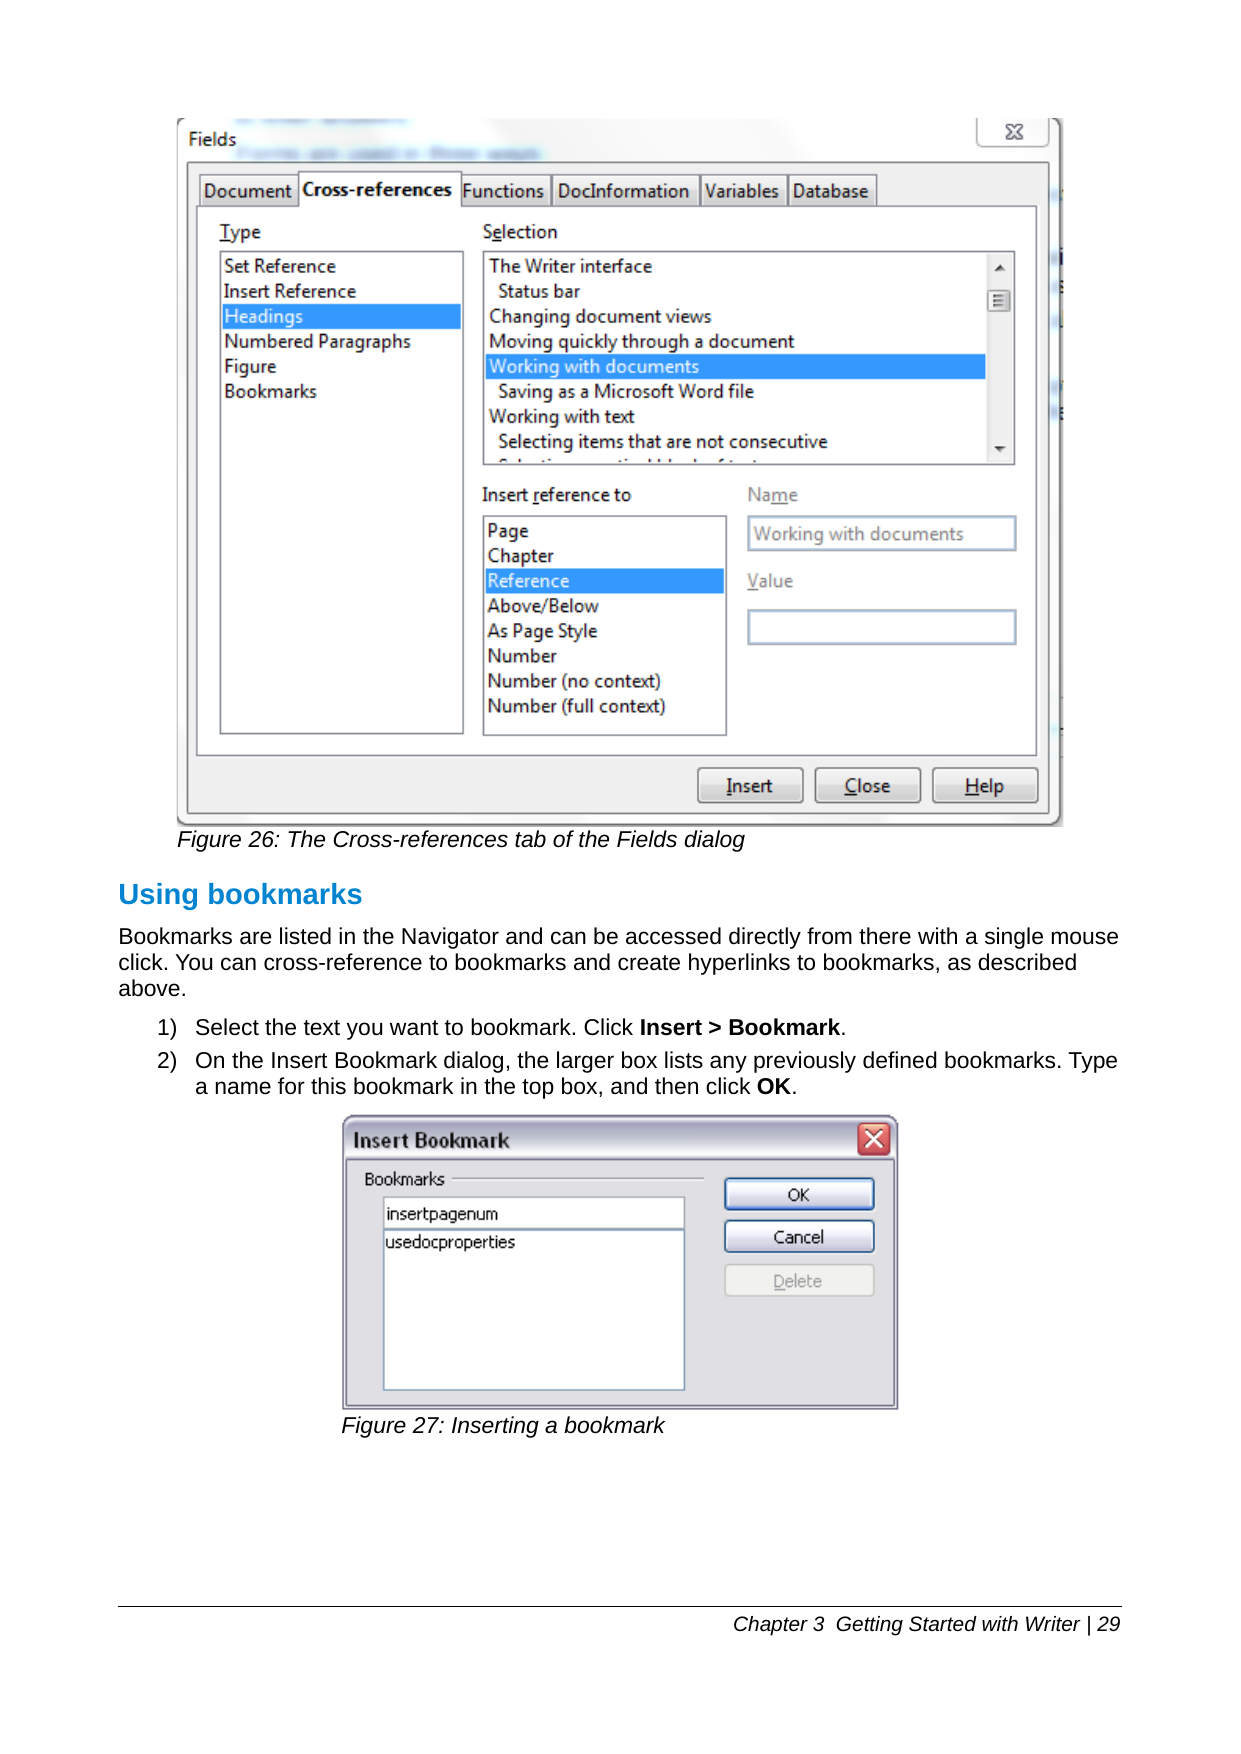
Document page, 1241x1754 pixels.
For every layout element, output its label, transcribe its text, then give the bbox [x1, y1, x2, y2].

list Select the text you want to bookmark. Click Insert > Bookmark. [177, 1014, 1122, 1041]
text Figure 59: The Cross-references tab of the Fields dialog [177, 827, 1063, 852]
picture [341, 1112, 900, 1413]
text Figure 60: Inserting a bookmark [341, 1413, 899, 1438]
picture [176, 118, 1064, 827]
text Bookmarks are listed in the Navigator and can be accessed directly from there with a single mouse click. You can cross-reference to bookmarks and create hyperlinks to bookmarks, as described above. [118, 923, 1122, 1002]
subtitle Using bookmarks [118, 877, 1122, 910]
list On the Insert Bookmark dialog, the larger box lists any previously defined bookmarks. Type a name for this bookmark in the top box, and then click OK. [177, 1047, 1122, 1099]
